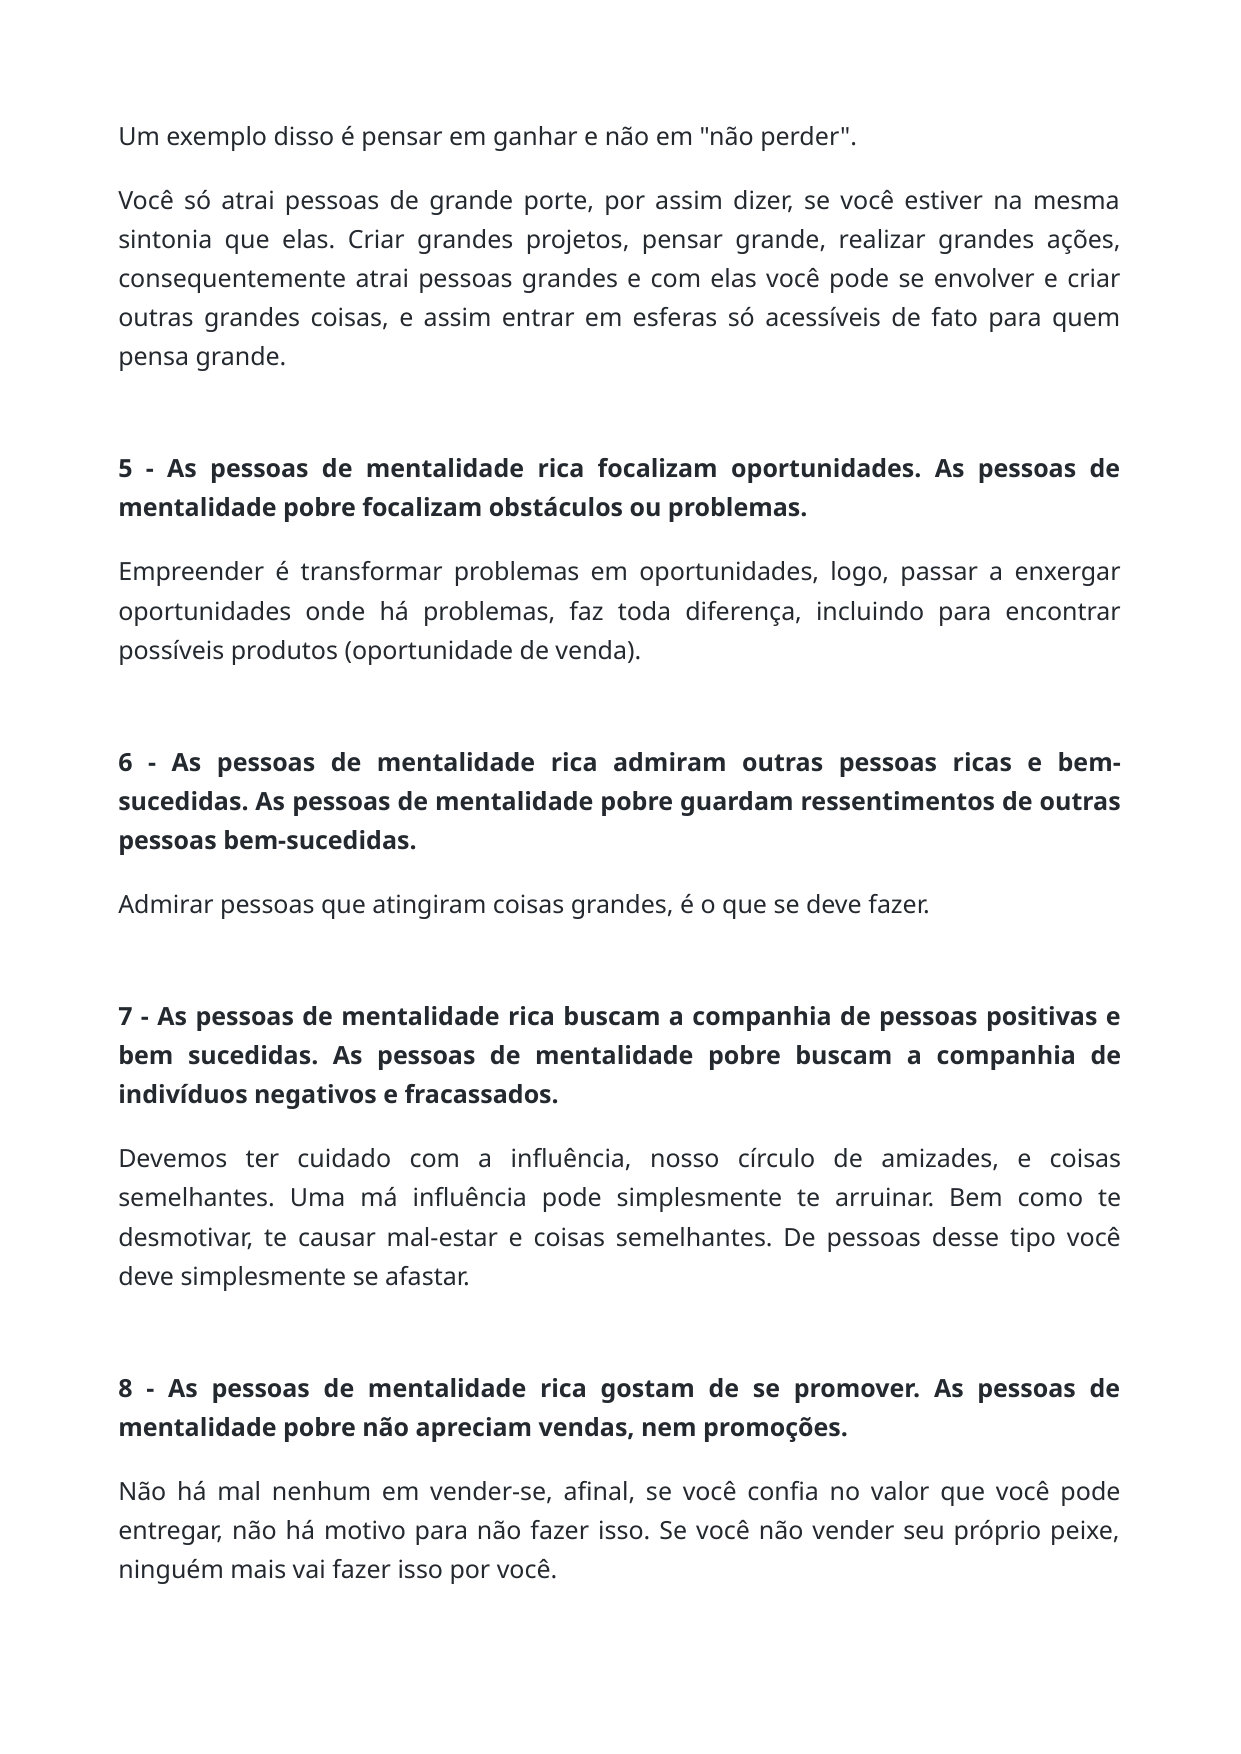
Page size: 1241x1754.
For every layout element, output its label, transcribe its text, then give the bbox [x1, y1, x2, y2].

text Empreender é transformar problemas em oportunidades, logo, passar a enxergar oportunidades onde há problemas, faz toda diferença, incluindo para encontrar possíveis produtos (oportunidade de venda). [118, 554, 1122, 666]
text 7 - As pessoas de mentalidade rica buscam a companhia de pessoas positivas e bem sucedidas. As pessoas de mentalidade pobre buscam a companhia de indivíduos negativos e fracassados. [118, 998, 1122, 1111]
text Não há mal nenhum em vender-se, afinal, se você confia no valor que você pode entregar, não há motivo para não fazer isso. Se você não vender seu próprio peixe, ninguém mais vai fazer isso por você. [118, 1473, 1122, 1586]
text Admirar pessoas que atingiram coisas grandes, é o que se deve fazer. [118, 887, 1122, 921]
text Devemos ter cuidado com a influência, nosso círculo de amizades, e coisas semelhantes. Uma má influência pode simplesmente te arruinar. Bem como te desmotivar, te causar mal-estar e coisas semelhantes. De pessoas desse tipo você deve simplesmente se afastar. [118, 1141, 1122, 1292]
text 5 - As pessoas de mentalidade rica focalizam oportunidades. As pessoas de mentalidade pobre focalizam obstáculos ou problemas. [118, 451, 1122, 524]
text 8 - As pessoas de mentalidade rica gostam de se promover. As pessoas de mentalidade pobre não apreciam vendas, nem promoções. [118, 1370, 1122, 1443]
text 6 - As pessoas de mentalidade rica admiram outras pessoas ricas e bem-sucedidas. As pessoas de mentalidade pobre guardam ressentimentos de outras pessoas bem-sucedidas. [118, 744, 1122, 857]
text Um exemplo disso é pensar em ganhar e não em "não perder". [118, 118, 1122, 152]
text Você só atrai pessoas de grande porte, por assim dizer, se você estiver na mesma sintonia que elas. Criar grandes projetos, pensar grande, realizar grandes ações, consequentemente atrai pessoas grandes e com elas você pode se envolver e criar outras grandes coisas, e assim entrar em esferas só acessíveis de fato para quem pensa grande. [118, 182, 1122, 373]
